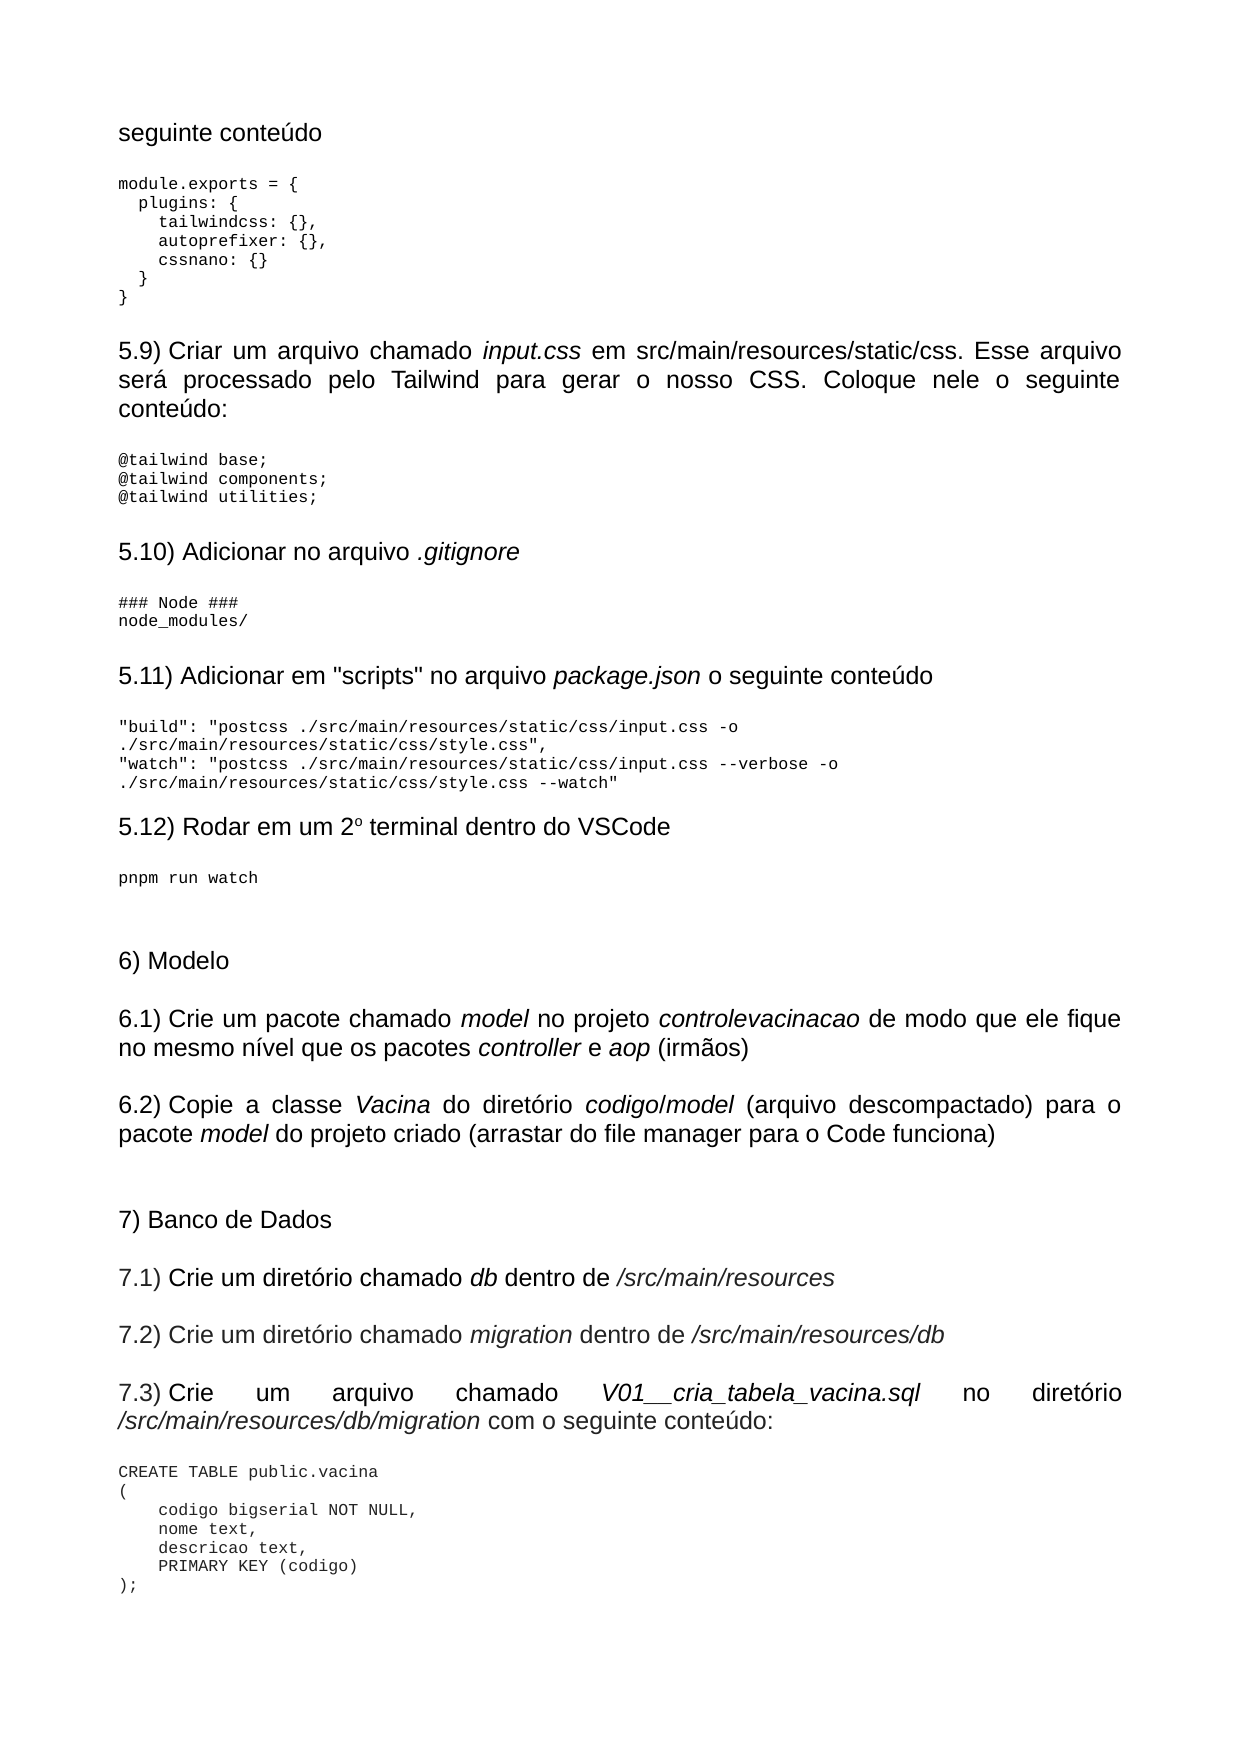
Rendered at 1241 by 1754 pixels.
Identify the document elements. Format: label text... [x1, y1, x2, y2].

list Banco de Dados [118, 1205, 1122, 1234]
list Adicionar em "scripts" no arquivo package.json o seguinte conteúdo [118, 661, 1122, 689]
text @tailwind components; [118, 470, 1122, 489]
text node_modules/ [118, 613, 1122, 632]
text } [118, 270, 1122, 289]
text ( [118, 1483, 1122, 1501]
text PRIMARY KEY (codigo) [118, 1558, 1122, 1577]
list Criar um arquivo chamado input.css em src/main/resources/static/css. Esse arquivo será processado pelo Tailwind para gerar o nosso CSS. Coloque nele o seguinte conteúdo: [118, 336, 1122, 423]
text module.exports = { [118, 176, 1122, 194]
text pnpm run watch [118, 870, 1122, 889]
text plugins: { [118, 194, 1122, 213]
text @tailwind utilities; [118, 489, 1122, 508]
text @tailwind base; [118, 451, 1122, 470]
list Adicionar no arquivo .gitignore [118, 537, 1122, 565]
text cssnano: {} [118, 251, 1122, 270]
list Crie um arquivo chamado V01__cria_tabela_vacina.sql no diretório /src/main/resources/db/migration com o seguinte conteúdo: [118, 1377, 1122, 1435]
list Crie um pacote chamado model no projeto controlevacinacao de modo que ele fique no mesmo nível que os pacotes controller e aop (irmãos) [118, 1004, 1122, 1061]
text ); [118, 1577, 1122, 1596]
text "watch": "postcss ./src/main/resources/static/css/input.css --verbose -o ./src/main/resources/static/css/style.css --watch" [118, 756, 1122, 793]
text "build": "postcss ./src/main/resources/static/css/input.css -o ./src/main/resources/static/css/style.css", [118, 718, 1122, 756]
list seguinte conteúdo [118, 118, 1122, 147]
text } [118, 289, 1122, 308]
list Modelo [118, 946, 1122, 975]
list Crie um diretório chamado db dentro de /src/main/resources [118, 1262, 1122, 1291]
text CREATE TABLE public.vacina [118, 1464, 1122, 1483]
text tailwindcss: {}, [118, 213, 1122, 232]
list Copie a classe Vacina do diretório codigo/model (arquivo descompactado) para o pacote model do projeto criado (arrastar do file manager para o Code funciona) [118, 1090, 1122, 1147]
text ### Node ### [118, 594, 1122, 613]
text nome text, [118, 1520, 1122, 1539]
list Rodar em um 2o terminal dentro do VSCode [118, 812, 1122, 841]
list Crie um diretório chamado migration dentro de /src/main/resources/db [118, 1320, 1122, 1349]
text descricao text, [118, 1539, 1122, 1558]
text autoprefixer: {}, [118, 232, 1122, 251]
text codigo bigserial NOT NULL, [118, 1501, 1122, 1520]
